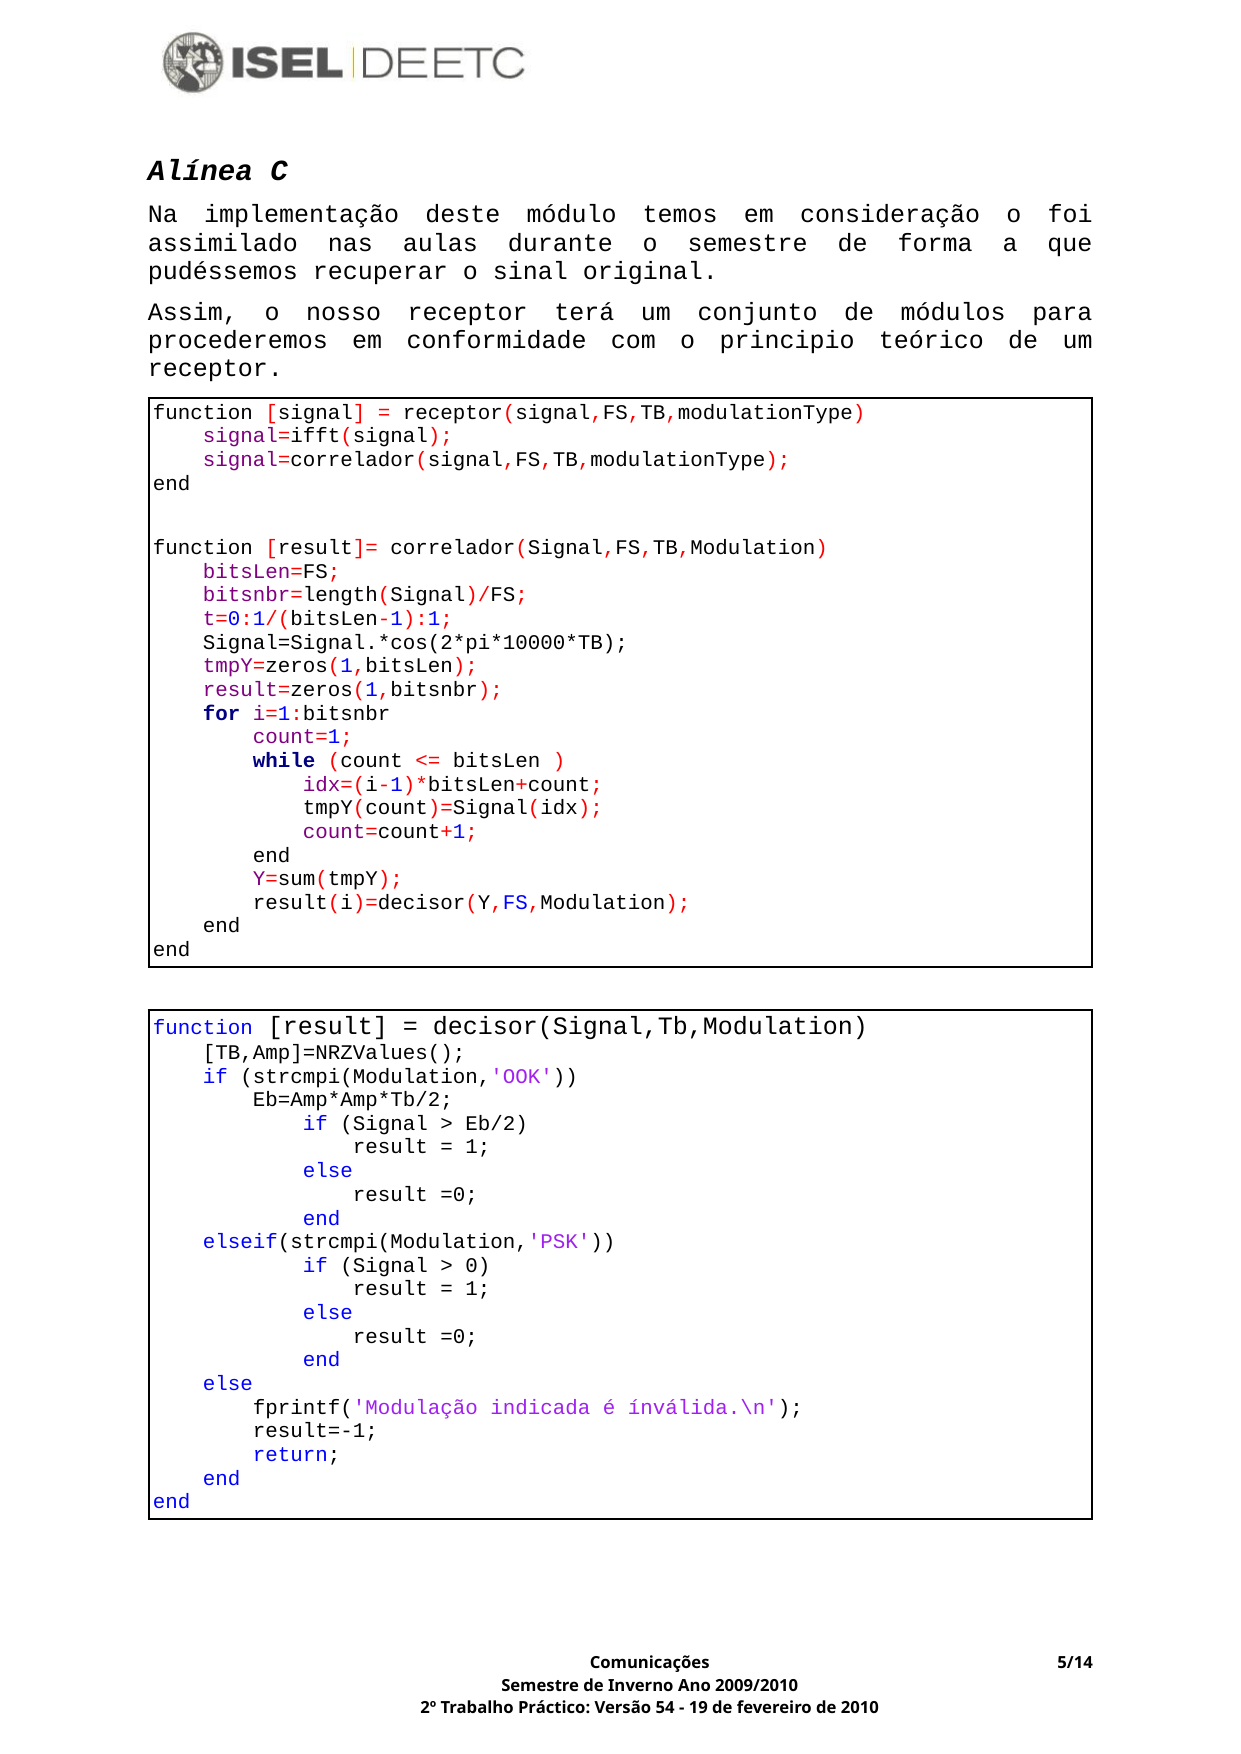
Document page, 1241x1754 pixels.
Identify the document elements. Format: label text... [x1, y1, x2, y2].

text if (Signal > Eb/2) [150, 1108, 1091, 1132]
text end [150, 1344, 1091, 1368]
subtitle Alínea C [148, 156, 1093, 189]
text Eb=Amp*Amp*Tb/2; [150, 1084, 1091, 1108]
text Assim, o nosso receptor terá um conjunto de módulos para procederemos em conformidade com o principio teórico de um receptor. [148, 299, 1093, 384]
text end [150, 934, 1091, 966]
text end [150, 911, 1091, 934]
text function [result] = decisor(Signal,Tb,Modulation) [150, 1011, 1091, 1037]
text elseif(strcmpi(Modulation,'PSK')) [150, 1226, 1091, 1250]
text idx=(i-1)*bitsLen+count; [150, 769, 1091, 792]
text Y=sum(tmpY); [150, 863, 1091, 887]
text count=count+1; [150, 816, 1091, 839]
text [TB,Amp]=NRZValues(); [150, 1037, 1091, 1061]
text result = 1; [150, 1132, 1091, 1155]
text end [150, 1202, 1091, 1226]
text bitsLen=FS; [150, 556, 1091, 579]
text result =0; [150, 1321, 1091, 1344]
text if (Signal > 0) [150, 1250, 1091, 1273]
text else [150, 1297, 1091, 1321]
text count=1; [150, 721, 1091, 745]
text end [150, 1463, 1091, 1486]
text return; [150, 1439, 1091, 1463]
text t=0:1/(bitsLen-1):1; [150, 603, 1091, 627]
text tmpY=zeros(1,bitsLen); [150, 650, 1091, 674]
text result(i)=decisor(Y,FS,Modulation); [150, 887, 1091, 911]
text Signal=Signal.*cos(2*pi*10000*TB); [150, 627, 1091, 650]
text signal=ifft(signal); [150, 420, 1091, 444]
text function [signal] = receptor(signal,FS,TB,modulationType) [150, 399, 1091, 420]
text end [150, 468, 1091, 496]
text result=-1; [150, 1415, 1091, 1439]
text bitsnbr=length(Signal)/FS; [150, 579, 1091, 603]
text Na implementação deste módulo temos em consideração o foi assimilado nas aulas durante o semestre de forma a que pudéssemos recuperar o sinal original. [148, 202, 1093, 287]
text end [150, 839, 1091, 863]
text if (strcmpi(Modulation,'OOK')) [150, 1061, 1091, 1084]
text for i=1:bitsnbr [150, 698, 1091, 721]
text signal=correlador(signal,FS,TB,modulationType); [150, 444, 1091, 468]
text result=zeros(1,bitsnbr); [150, 674, 1091, 698]
text result =0; [150, 1179, 1091, 1202]
text while (count <= bitsLen ) [150, 745, 1091, 769]
text end [150, 1486, 1091, 1518]
text tmpY(count)=Signal(idx); [150, 792, 1091, 816]
text else [150, 1155, 1091, 1179]
text else [150, 1368, 1091, 1392]
text result = 1; [150, 1273, 1091, 1297]
text fprintf('Modulação indicada é ínválida.\n'); [150, 1392, 1091, 1415]
text function [result]= correlador(Signal,FS,TB,Modulation) [150, 532, 1091, 556]
picture [153, 17, 555, 118]
